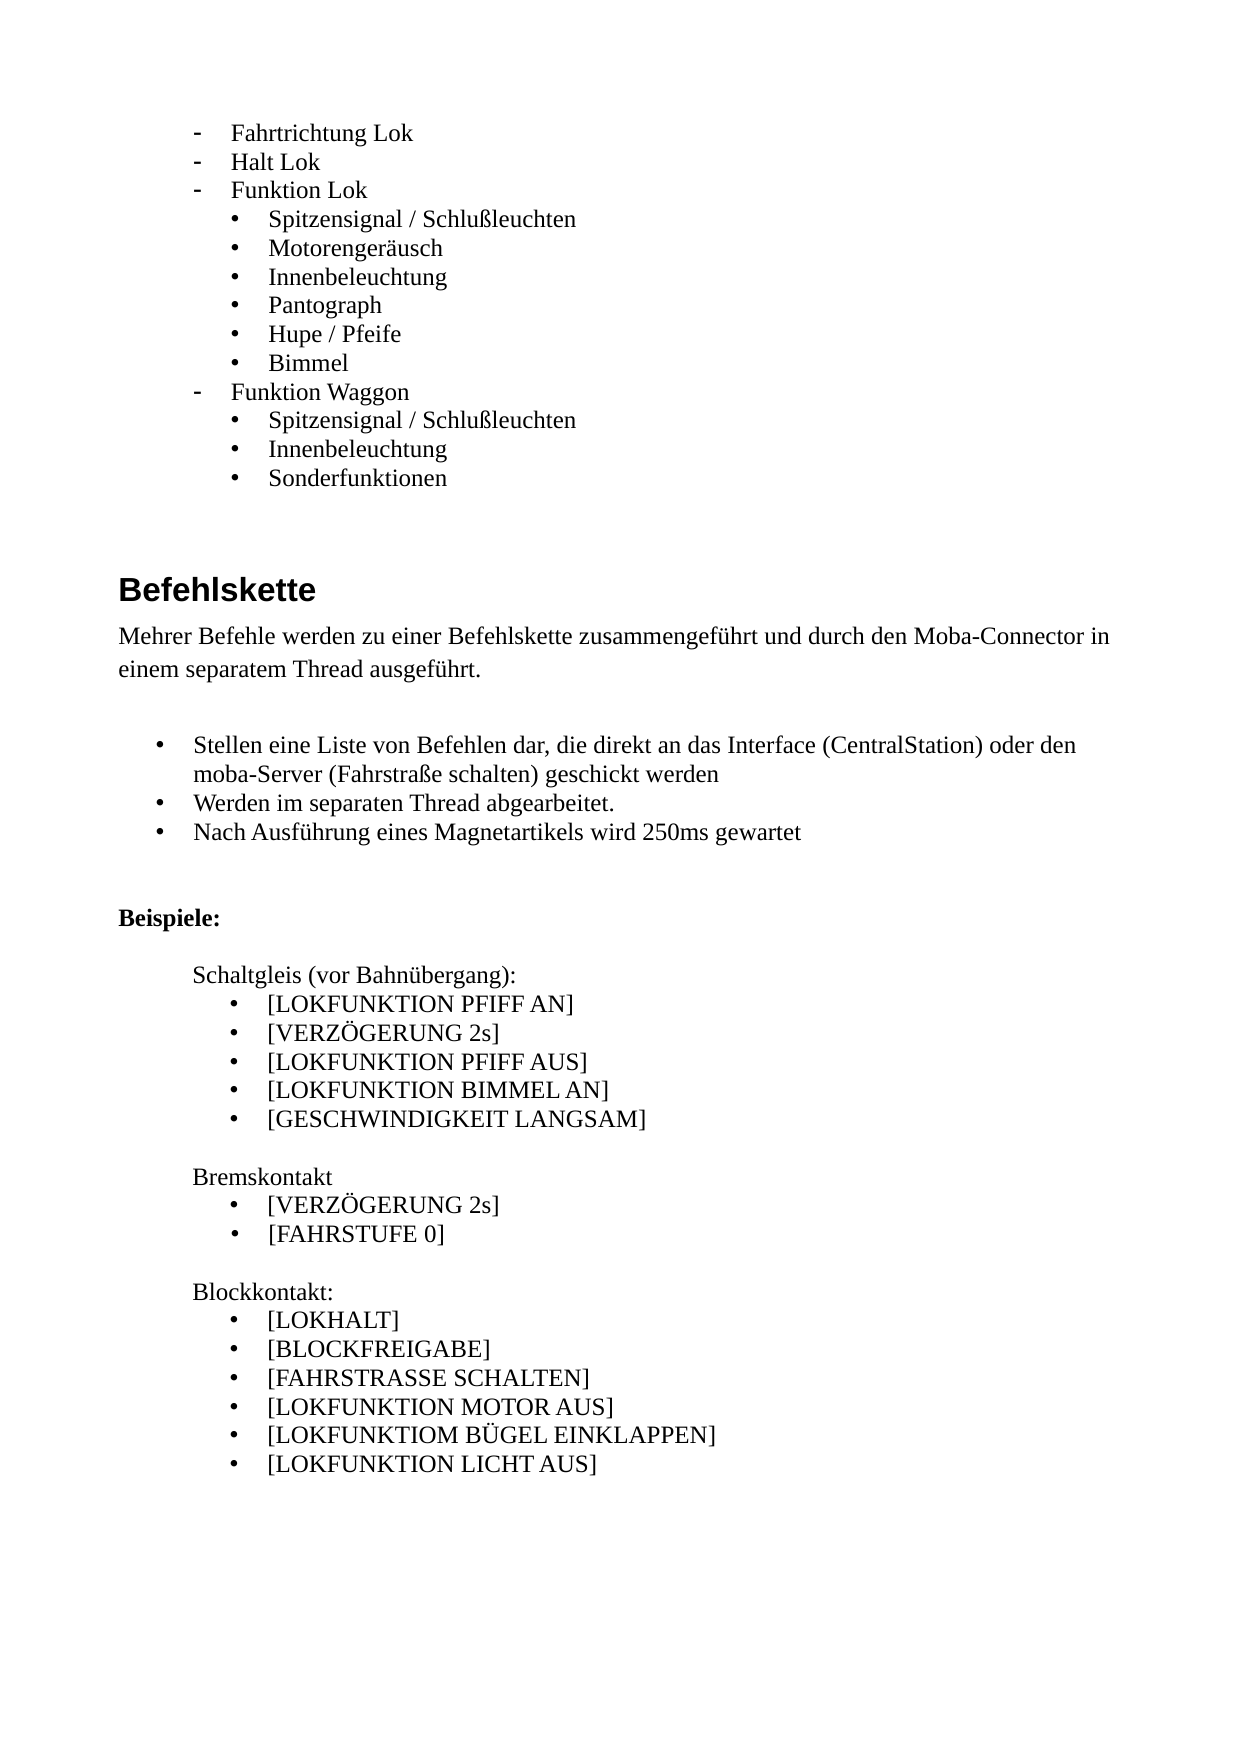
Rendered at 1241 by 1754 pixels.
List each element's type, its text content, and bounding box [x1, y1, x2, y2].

list [FAHRSTUFE 0] [231, 1219, 1122, 1248]
list [BLOCKFREIGABE] [229, 1334, 1122, 1363]
list Spitzensignal / Schlußleuchten [231, 406, 1122, 434]
list Pantograph [231, 291, 1122, 319]
list [LOKFUNKTION MOTOR AUS] [229, 1392, 1122, 1421]
list [LOKFUNKTION BIMMEL AN] [229, 1076, 1122, 1104]
list Funktion Lok [193, 176, 1122, 204]
list [LOKFUNKTIOM BÜGEL EINKLAPPEN] [229, 1421, 1122, 1449]
list Werden im separaten Thread abgearbeitet. [156, 788, 1122, 817]
subtitle Befehlskette [118, 570, 1122, 609]
list [GESCHWINDIGKEIT LANGSAM] [229, 1104, 1122, 1133]
list Innenbeleuchtung [231, 262, 1122, 291]
list Motorengeräusch [231, 233, 1122, 262]
list Innenbeleuchtung [231, 434, 1122, 463]
list Spitzensignal / Schlußleuchten [231, 204, 1122, 233]
text Beispiele: [118, 903, 1122, 932]
list Nach Ausführung eines Magnetartikels wird 250ms gewartet [156, 817, 1122, 846]
list Sonderfunktionen [231, 463, 1122, 492]
list [VERZÖGERUNG 2s] [229, 1191, 1122, 1219]
list [LOKFUNKTION LICHT AUS] [229, 1449, 1122, 1478]
text Schaltgleis (vor Bahnübergang): [118, 961, 1122, 989]
list Halt Lok [193, 147, 1122, 176]
list Stellen eine Liste von Befehlen dar, die direkt an das Interface (CentralStation) oder den moba-Server (Fahrstraße schalten) geschickt werden [156, 731, 1122, 788]
list [VERZÖGERUNG 2s] [229, 1018, 1122, 1047]
text Blockkontakt: [118, 1277, 1122, 1306]
text Mehrer Befehle werden zu einer Befehlskette zusammengeführt und durch den Moba-Connector in einem separatem Thread ausgeführt. [118, 621, 1122, 683]
list Hupe / Pfeife [231, 319, 1122, 348]
list [LOKFUNKTION PFIFF AN] [229, 989, 1122, 1018]
text Bremskontakt [118, 1162, 1122, 1191]
list [LOKHALT] [229, 1306, 1122, 1334]
list [LOKFUNKTION PFIFF AUS] [229, 1047, 1122, 1076]
list Funktion Waggon [193, 377, 1122, 406]
list Fahrtrichtung Lok [193, 118, 1122, 147]
list Bimmel [231, 348, 1122, 377]
list [FAHRSTRASSE SCHALTEN] [229, 1363, 1122, 1392]
